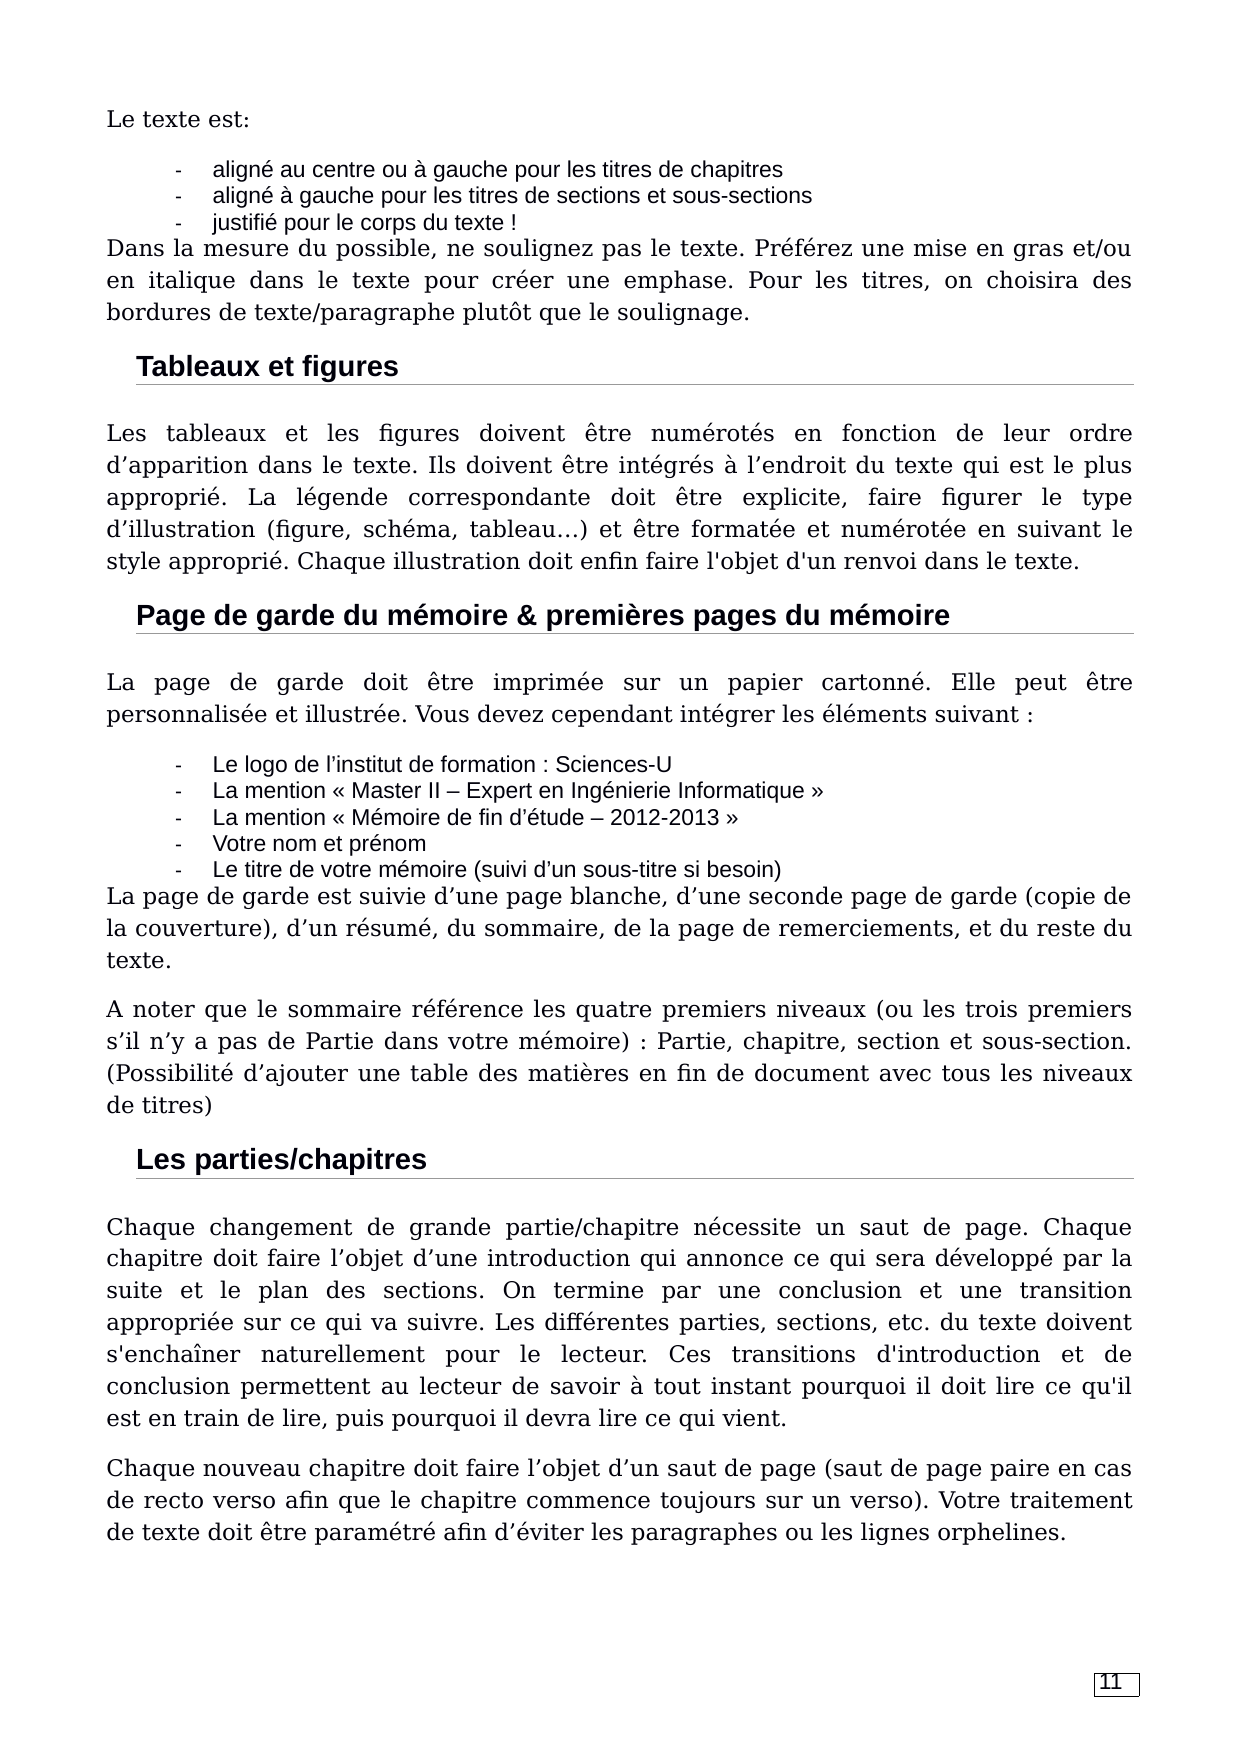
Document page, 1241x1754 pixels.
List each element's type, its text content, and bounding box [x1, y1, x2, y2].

list aligné à gauche pour les titres de sections et sous-sections [175, 182, 1134, 209]
list Le titre de votre mémoire (suivi d’un sous-titre si besoin) [175, 856, 1134, 883]
text Dans la mesure du possible, ne soulignez pas le texte. Préférez une mise en gras et/ou en italique dans le texte pour créer une emphase. Pour les titres, on choisira des bordures de texte/paragraphe plutôt que le soulignage. [106, 235, 1134, 326]
text Les tableaux et les figures doivent être numérotés en fonction de leur ordre d’apparition dans le texte. Ils doivent être intégrés à l’endroit du texte qui est le plus approprié. La légende correspondante doit être explicite, faire figurer le type d’illustration (figure, schéma, tableau…) et être formatée et numérotée en suivant le style approprié. Chaque illustration doit enfin faire l'objet d'un renvoi dans le texte. [106, 420, 1134, 575]
subtitle Page de garde du mémoire & premières pages du mémoire [136, 598, 1134, 633]
text Le texte est: [106, 106, 1134, 133]
list justifié pour le corps du texte ! [175, 209, 1134, 235]
text Chaque changement de grande partie/chapitre nécessite un saut de page. Chaque chapitre doit faire l’objet d’une introduction qui annonce ce qui sera développé par la suite et le plan des sections. On termine par une conclusion et une transition appropriée sur ce qui va suivre. Les différentes parties, sections, etc. du texte doivent s'enchaîner naturellement pour le lecteur. Ces transitions d'introduction et de conclusion permettent au lecteur de savoir à tout instant pourquoi il doit lire ce qu'il est en train de lire, puis pourquoi il devra lire ce qui vient. [106, 1214, 1134, 1432]
text Chaque nouveau chapitre doit faire l’objet d’un saut de page (saut de page paire en cas de recto verso afin que le chapitre commence toujours sur un verso). Votre traitement de texte doit être paramétré afin d’éviter les paragraphes ou les lignes orphelines. [106, 1455, 1134, 1546]
list Votre nom et prénom [175, 830, 1134, 856]
text La page de garde est suivie d’une page blanche, d’une seconde page de garde (copie de la couverture), d’un résumé, du sommaire, de la page de remerciements, et du reste du texte. [106, 883, 1134, 973]
subtitle Les parties/chapitres [136, 1142, 1134, 1178]
subtitle Tableaux et figures [136, 349, 1134, 384]
picture [1, 1688, 1239, 1720]
list Le logo de l’institut de formation : Sciences-U [175, 751, 1134, 777]
text A noter que le sommaire référence les quatre premiers niveaux (ou les trois premiers s’il n’y a pas de Partie dans votre mémoire) : Partie, chapitre, section et sous-section. (Possibilité d’ajouter une table des matières en fin de document avec tous les niveaux de titres) [106, 996, 1134, 1119]
list aligné au centre ou à gauche pour les titres de chapitres [175, 156, 1134, 182]
list La mention « Mémoire de fin d’étude – 2012-2013 » [175, 804, 1134, 830]
list La mention « Master II – Expert en Ingénierie Informatique » [175, 777, 1134, 804]
text La page de garde doit être imprimée sur un papier cartonné. Elle peut être personnalisée et illustrée. Vous devez cependant intégrer les éléments suivant : [106, 669, 1134, 728]
